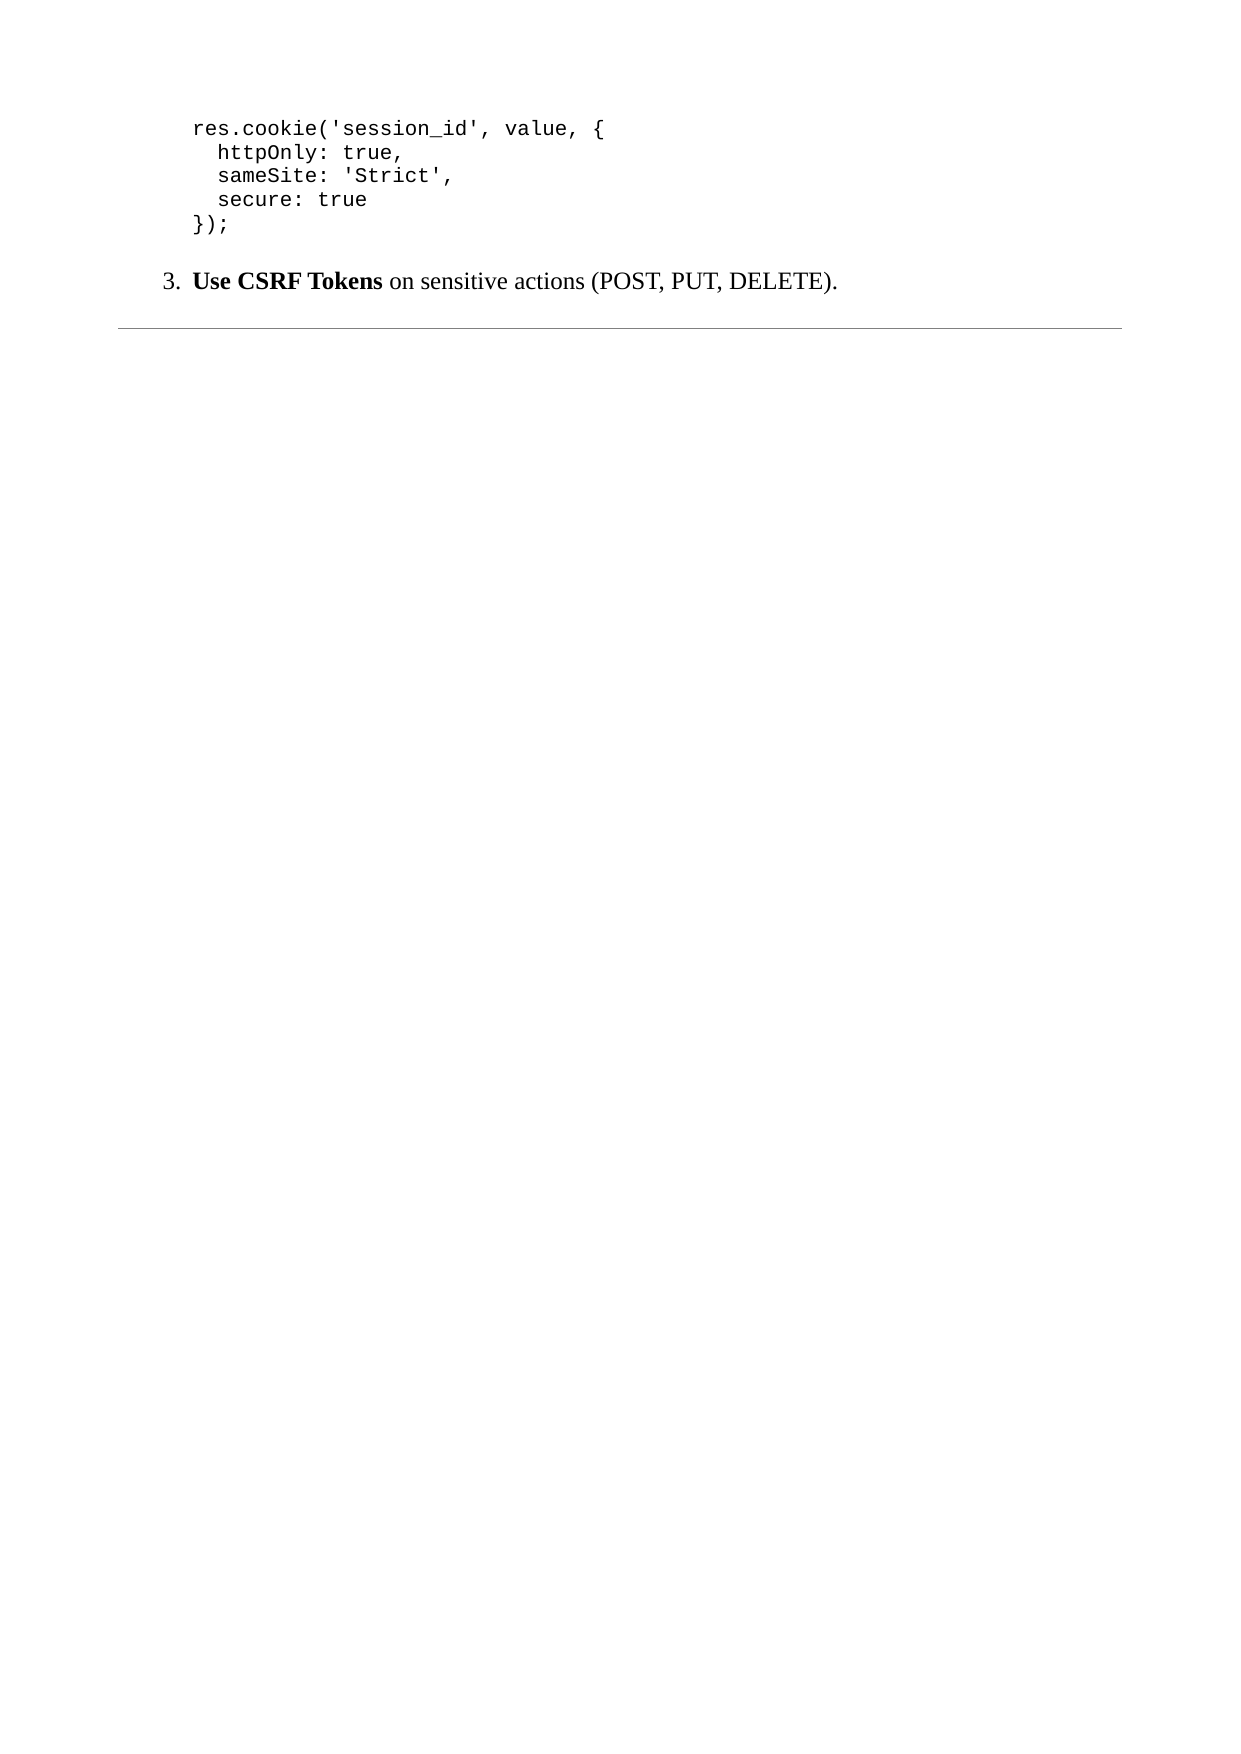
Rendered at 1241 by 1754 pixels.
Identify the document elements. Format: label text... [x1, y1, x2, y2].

list secure: true [162, 189, 1122, 213]
list res.cookie('session_id', value, { [162, 118, 1122, 142]
list Use CSRF Tokens on sensitive actions (POST, PUT, DELETE). [162, 266, 1122, 294]
list sameSite: 'Strict', [162, 165, 1122, 189]
list httpOnly: true, [162, 142, 1122, 165]
list }); [162, 213, 1122, 236]
